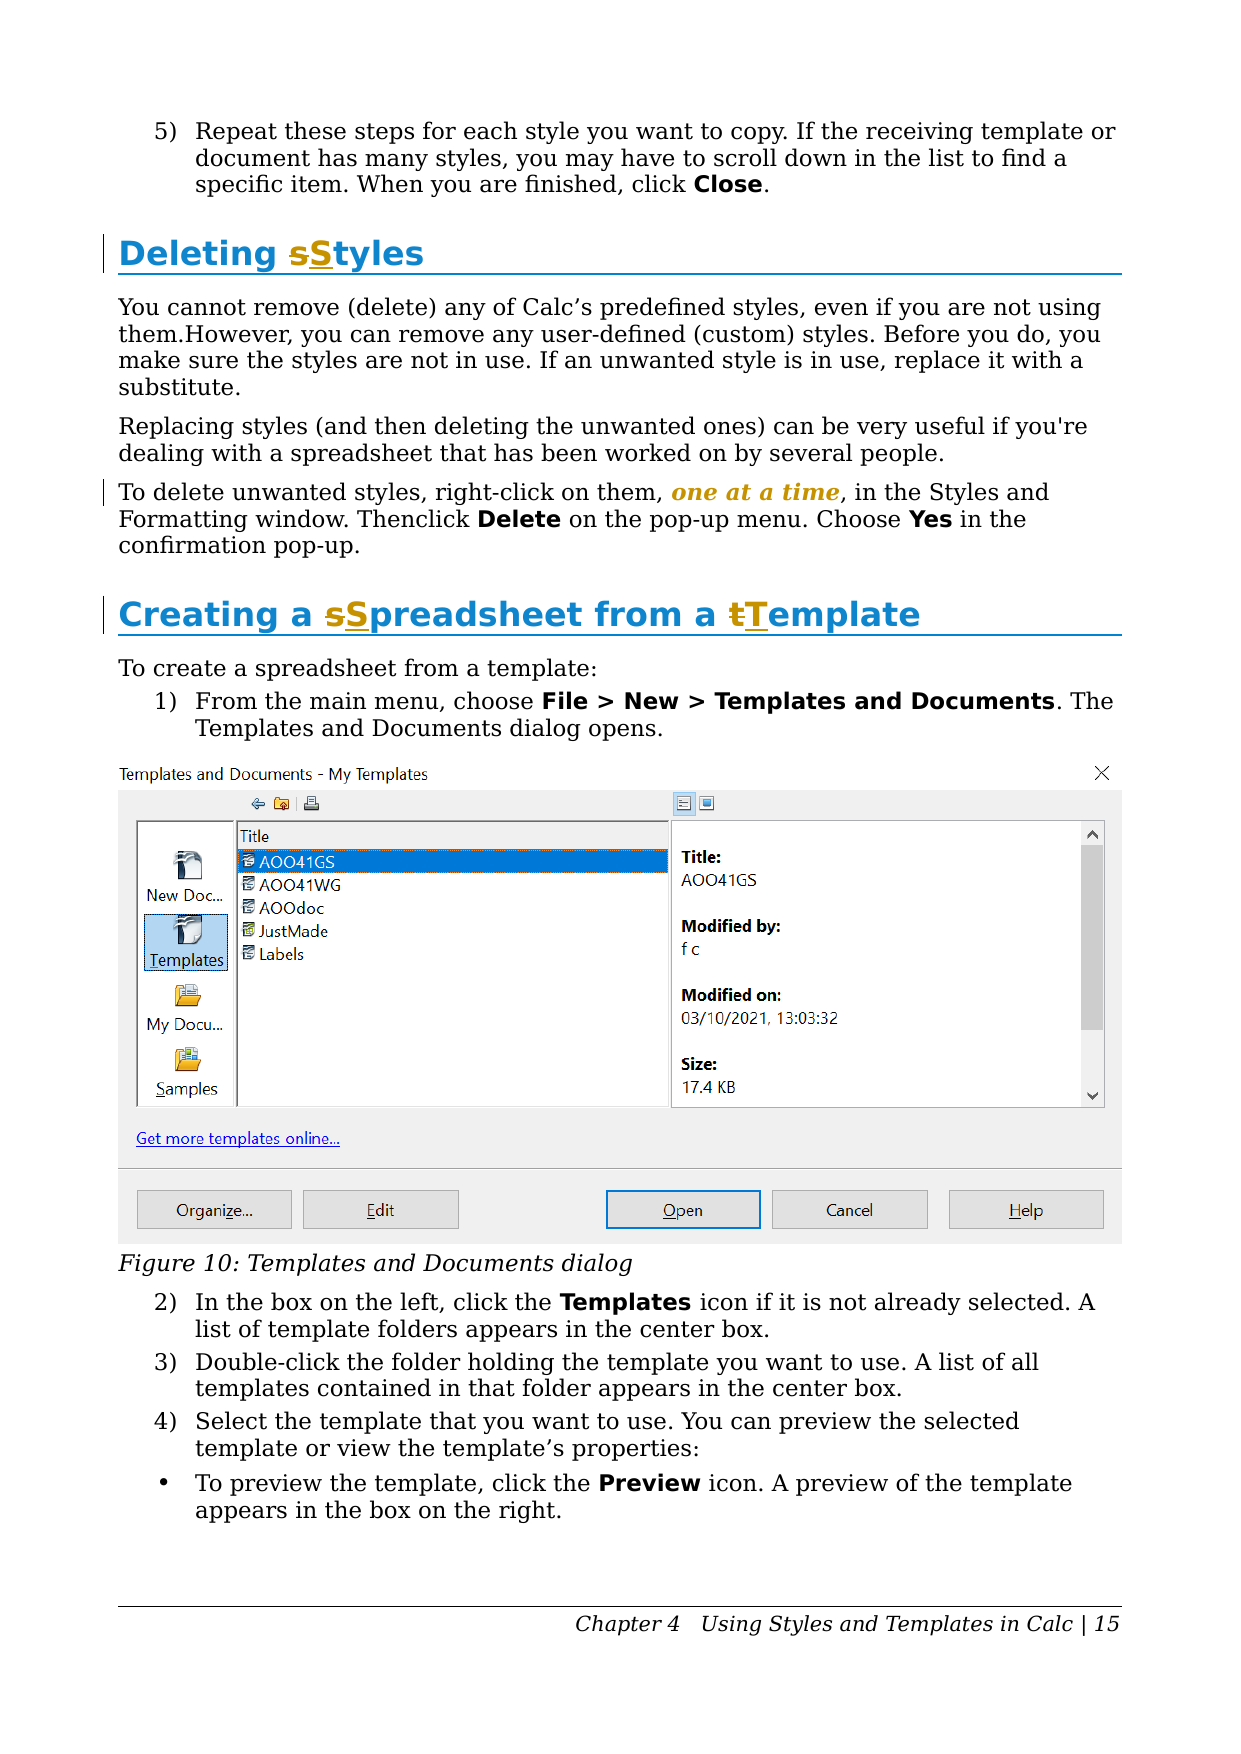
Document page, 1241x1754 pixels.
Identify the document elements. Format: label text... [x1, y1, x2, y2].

picture [118, 760, 1122, 1244]
list To preview the template, click the Preview icon. A preview of the template appears in the box on the right. [156, 1468, 1122, 1524]
list Double-click the folder holding the template you want to use. A list of all templates contained in that folder appears in the center box. [177, 1349, 1122, 1402]
text Figure 10: Templates and Documents dialog [118, 1250, 1122, 1277]
text You cannot remove (delete) any of Calc’s predefined styles, even if you are not using them.However, you can remove any user-defined (custom) styles. Before you do, you make sure the styles are not in use. If an unwanted style is in use, replace it with a substitute. [118, 294, 1122, 401]
list To create a spreadsheet from a template: [118, 655, 1122, 682]
subtitle Deleting Styles [118, 234, 1122, 273]
list Repeat these steps for each style you want to copy. If the receiving template or document has many styles, you may have to scroll down in the list to find a specific item. When you are finished, click Close. [177, 118, 1122, 198]
text To delete unwanted styles, right-click on them, one at a time, in the Styles and Formatting window. Thenclick Delete on the pop-up menu. Choose Yes in the confirmation pop-up. [118, 479, 1122, 559]
list From the main menu, choose File > New > Templates and Documents. The Templates and Documents dialog opens. [177, 688, 1122, 742]
list In the box on the left, click the Templates icon if it is not already selected. A list of template folders appears in the center box. [177, 1289, 1122, 1343]
subtitle Creating a Spreadsheet from a Template [118, 596, 1122, 634]
text Replacing styles (and then deleting the unwanted ones) can be very useful if you're dealing with a spreadsheet that has been worked on by several people. [118, 413, 1122, 467]
list Select the template that you want to use. You can preview the selected template or view the template’s properties: [177, 1408, 1122, 1462]
